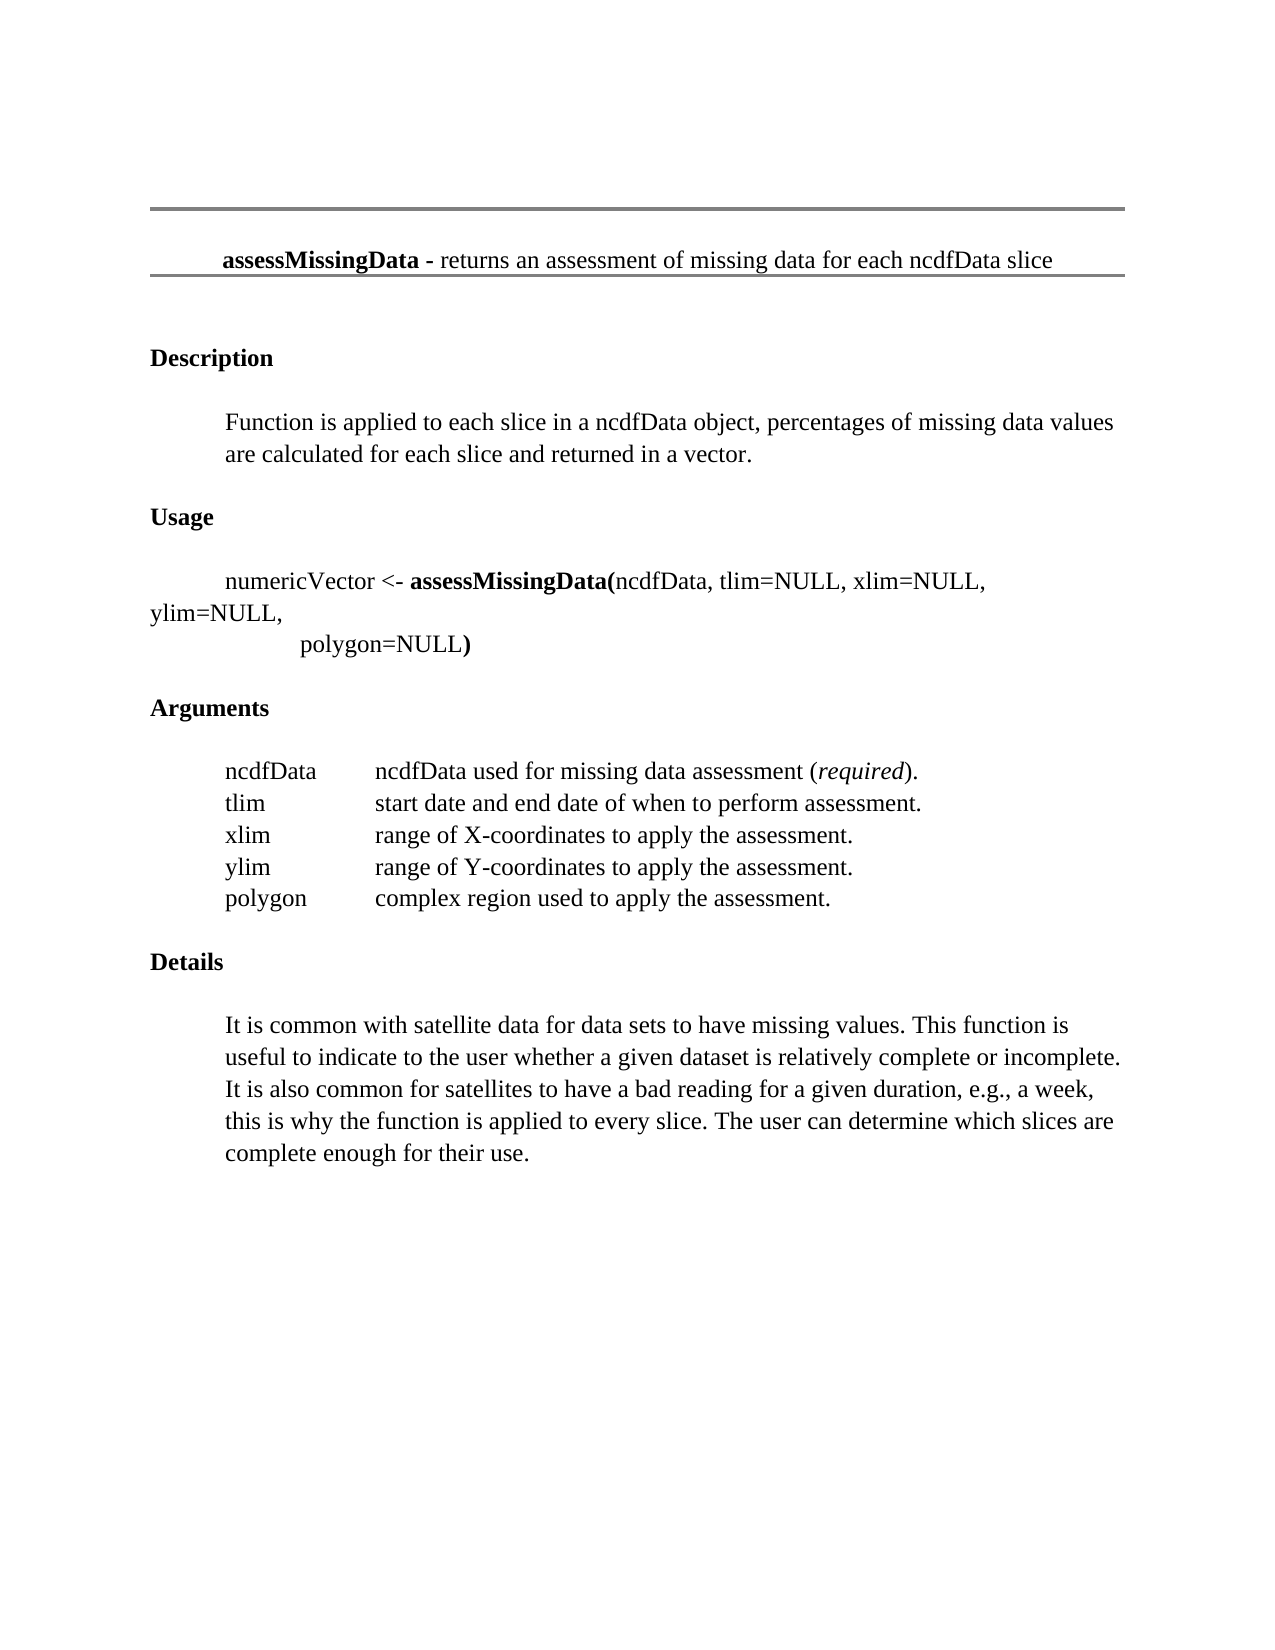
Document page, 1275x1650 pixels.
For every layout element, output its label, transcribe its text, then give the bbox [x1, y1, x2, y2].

text xlim range of X-coordinates to apply the assessment. [150, 821, 1125, 849]
text polygon=NULL) [150, 630, 1125, 658]
text assessMissingData - returns an assessment of missing data for each ncdfData slice [150, 246, 1125, 274]
text ncdfData ncdfData used for missing data assessment (required). [150, 757, 1125, 785]
text It is common with satellite data for data sets to have missing values. This function is useful to indicate to the user whether a given dataset is relatively complete or incomplete. It is also common for satellites to have a bad reading for a given duration, e.g., a week, this is why the function is applied to every slice. The user can determine which slices are complete enough for their use. [225, 1012, 1125, 1166]
text Details [150, 948, 1125, 976]
text Arguments [150, 694, 1125, 722]
text Description [150, 344, 1125, 372]
text numericVector <- assessMissingData(ncdfData, tlim=NULL, xlim=NULL, ylim=NULL, [150, 567, 1125, 626]
text Usage [150, 503, 1125, 531]
text are calculated for each slice and returned in a vector. [150, 440, 1125, 467]
text polygon complex region used to apply the assessment. [150, 884, 1125, 912]
text Function is applied to each slice in a ncdfData object, percentages of missing data values [150, 408, 1125, 436]
text ylim range of Y-coordinates to apply the assessment. [150, 853, 1125, 881]
text tlim start date and end date of when to perform assessment. [150, 789, 1125, 817]
